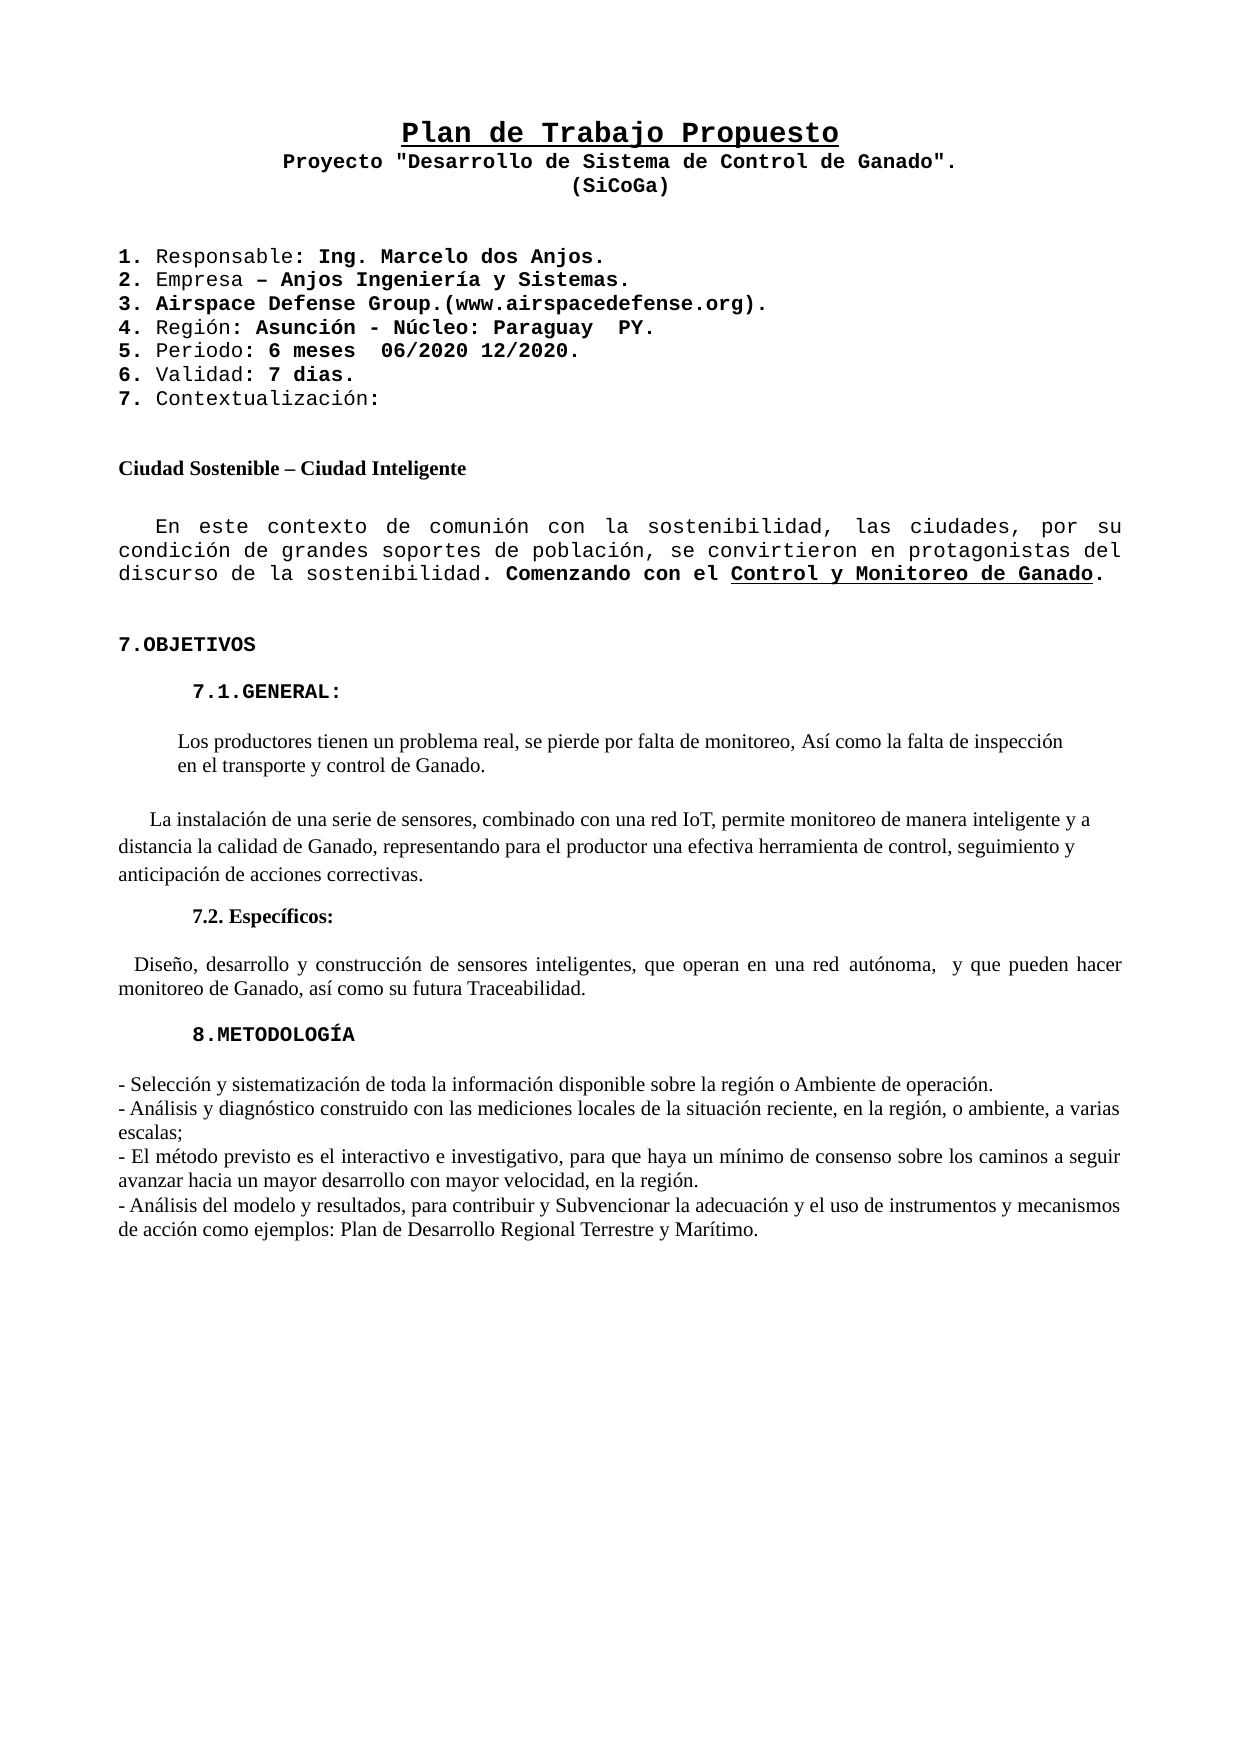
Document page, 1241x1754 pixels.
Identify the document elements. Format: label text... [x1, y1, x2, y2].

text 8.METODOLOGÍA [118, 1024, 1122, 1048]
text 4. Región: Asunción - Núcleo: Paraguay PY. [118, 317, 1122, 340]
text 1. Responsable: Ing. Marcelo dos Anjos. [118, 246, 1122, 269]
text - Análisis del modelo y resultados, para contribuir y Subvencionar la adecuación y el uso de instrumentos y mecanismos de acción como ejemplos: Plan de Desarrollo Regional Terrestre y Marítimo. [118, 1192, 1122, 1241]
text Proyecto "Desarrollo de Sistema de Control de Ganado". [118, 151, 1122, 175]
text 7.OBJETIVOS [118, 634, 1122, 658]
text - Análisis y diagnóstico construido con las mediciones locales de la situación reciente, en la región, o ambiente, a varias escalas; [118, 1096, 1122, 1144]
text 6. Validad: 7 dias. [118, 364, 1122, 388]
text La instalación de una serie de sensores, combinado con una red IoT, permite monitoreo de manera inteligente y a distancia la calidad de Ganado, representando para el productor una efectiva herramienta de control, seguimiento y anticipación de acciones correctivas. [118, 807, 1122, 886]
text 7.2. Específicos: [118, 904, 1122, 928]
text Diseño, desarrollo y construcción de sensores inteligentes, que operan en una red autónoma, y que pueden hacer monitoreo de Ganado, así como su futura Traceabilidad. [118, 952, 1122, 1000]
text Los productores tienen un problema real, se pierde por falta de monitoreo, Así como la falta de inspección en el transporte y control de Ganado. [177, 729, 1063, 777]
text 3. Airspace Defense Group.(www.airspacedefense.org). [118, 293, 1122, 317]
text - Selección y sistematización de toda la información disponible sobre la región o Ambiente de operación. [118, 1072, 1122, 1096]
text - El método previsto es el interactivo e investigativo, para que haya un mínimo de consenso sobre los caminos a seguir avanzar hacia un mayor desarrollo con mayor velocidad, en la región. [118, 1144, 1122, 1192]
text 7.1.GENERAL: [118, 681, 1122, 705]
text En este contexto de comunión con la sostenibilidad, las ciudades, por su condición de grandes soportes de población, se convirtieron en protagonistas del discurso de la sostenibilidad. Comenzando con el Control y Monitoreo de Ganado. [118, 516, 1122, 587]
text 2. Empresa – Anjos Ingeniería y Sistemas. [118, 269, 1122, 293]
subtitle Ciudad Sostenible – Ciudad Inteligente [118, 456, 1122, 480]
text 5. Periodo: 6 meses 06/2020 12/2020. [118, 340, 1122, 364]
text 7. Contextualización: [118, 388, 1122, 411]
text Plan de Trabajo Propuesto [118, 118, 1122, 151]
text (SiCoGa) [118, 175, 1122, 198]
